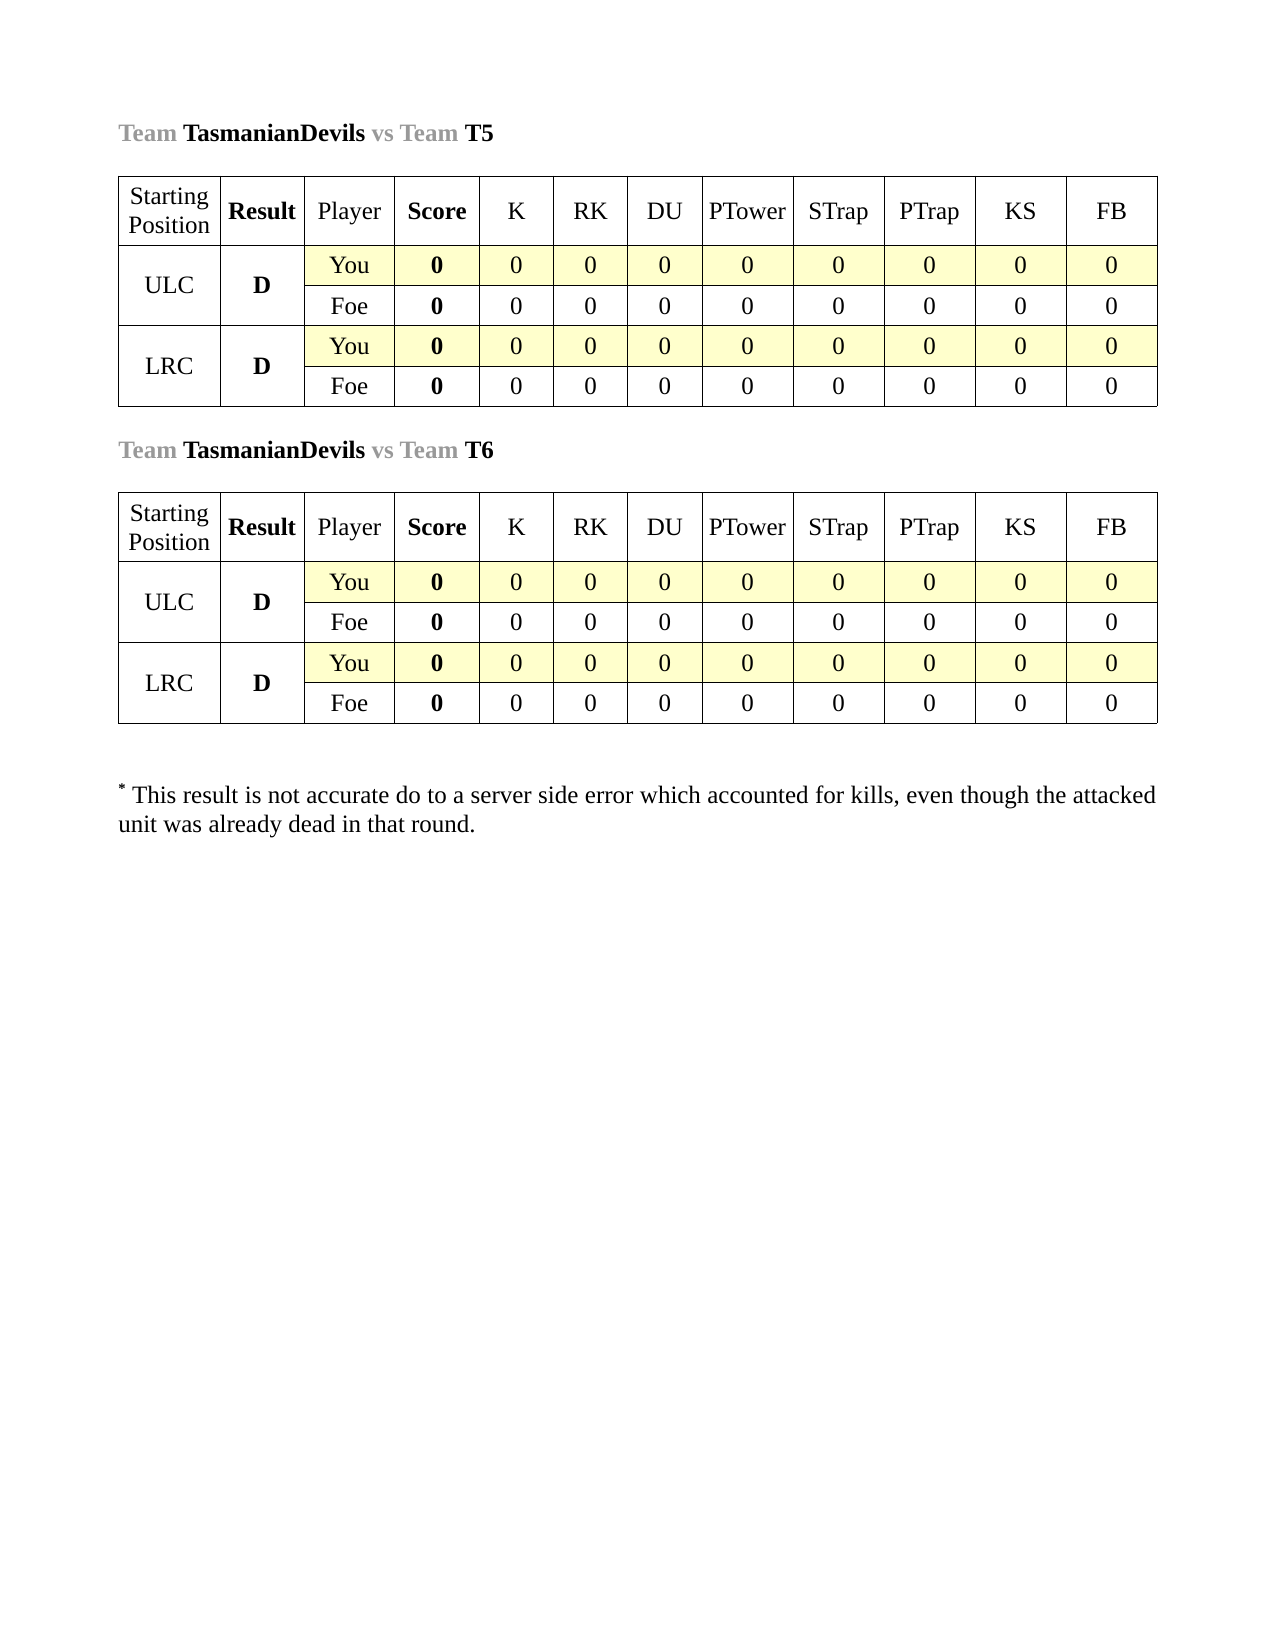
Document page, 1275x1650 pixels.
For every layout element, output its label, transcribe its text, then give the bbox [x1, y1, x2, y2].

table_cell 0 [480, 643, 553, 682]
table_cell 0 [554, 367, 627, 406]
table_cell 0 [885, 603, 975, 642]
table_cell 0 [976, 326, 1066, 366]
table_cell 0 [1067, 562, 1157, 602]
table_header Result [221, 177, 304, 245]
table_cell 0 [554, 562, 627, 602]
table_cell LRC [119, 643, 220, 723]
table_cell 0 [794, 603, 884, 642]
table_cell Foe [305, 683, 394, 723]
table_header Result [221, 493, 304, 561]
table_cell 0 [976, 246, 1066, 285]
table_cell 0 [794, 643, 884, 682]
table_cell 0 [1067, 603, 1157, 642]
table_cell D [221, 562, 304, 642]
table_cell 0 [703, 562, 793, 602]
table_header Starting Position [119, 493, 220, 561]
table_cell 0 [480, 683, 553, 723]
table_cell 0 [395, 643, 479, 682]
table_cell 0 [703, 643, 793, 682]
text Team TasmanianDevils vs Team T6 [118, 435, 1157, 463]
table_header Score [395, 493, 479, 561]
table_header STrap [794, 493, 884, 561]
table_cell 0 [703, 683, 793, 723]
table_cell 0 [628, 603, 702, 642]
table_cell 0 [794, 286, 884, 325]
table_header Score [395, 177, 479, 245]
table_cell 0 [628, 643, 702, 682]
table_header Player [305, 493, 394, 561]
table_cell 0 [976, 286, 1066, 325]
table_cell Foe [305, 367, 394, 406]
table_cell LRC [119, 326, 220, 406]
table_cell 0 [480, 367, 553, 406]
table_cell 0 [628, 683, 702, 723]
table_cell 0 [885, 286, 975, 325]
table_cell 0 [703, 286, 793, 325]
table_cell 0 [554, 683, 627, 723]
table_cell 0 [395, 326, 479, 366]
table_cell 0 [794, 562, 884, 602]
table_cell 0 [480, 562, 553, 602]
table_cell 0 [703, 326, 793, 366]
table_cell Foe [305, 603, 394, 642]
table_cell 0 [703, 603, 793, 642]
table_cell 0 [976, 683, 1066, 723]
table_header STrap [794, 177, 884, 245]
table_cell 0 [885, 562, 975, 602]
table_cell 0 [554, 326, 627, 366]
table_cell You [305, 562, 394, 602]
table_cell 0 [1067, 643, 1157, 682]
table_header Starting Position [119, 177, 220, 245]
table_header FB [1067, 493, 1157, 561]
table_cell 0 [1067, 246, 1157, 285]
table_cell 0 [395, 603, 479, 642]
table_cell ULC [119, 246, 220, 325]
table_header Player [305, 177, 394, 245]
table_cell D [221, 326, 304, 406]
table_cell 0 [885, 643, 975, 682]
table_cell 0 [885, 683, 975, 723]
table_cell 0 [1067, 683, 1157, 723]
table_cell 0 [976, 367, 1066, 406]
table_cell 0 [794, 326, 884, 366]
table_cell 0 [703, 246, 793, 285]
table_cell 0 [480, 286, 553, 325]
table_cell 0 [794, 246, 884, 285]
table_cell You [305, 326, 394, 366]
table_header KS [976, 493, 1066, 561]
table_header RK [554, 493, 627, 561]
table_cell 0 [628, 562, 702, 602]
table_cell ULC [119, 562, 220, 642]
table_cell 0 [395, 246, 479, 285]
table_cell 0 [395, 562, 479, 602]
table_header KS [976, 177, 1066, 245]
table_cell 0 [554, 286, 627, 325]
text Team TasmanianDevils vs Team T5 [118, 118, 1157, 147]
table_cell 0 [480, 326, 553, 366]
table_header FB [1067, 177, 1157, 245]
table_cell Foe [305, 286, 394, 325]
table_header PTrap [885, 493, 975, 561]
table_cell 0 [554, 246, 627, 285]
table_cell 0 [794, 683, 884, 723]
table_cell 0 [976, 603, 1066, 642]
table_cell 0 [395, 683, 479, 723]
table_header DU [628, 177, 702, 245]
table_header PTrap [885, 177, 975, 245]
table_header RK [554, 177, 627, 245]
table_cell 0 [976, 562, 1066, 602]
table_cell 0 [395, 367, 479, 406]
text * This result is not accurate do to a server side error which accounted for kills, even though the attacked unit was already dead in that round. [118, 780, 1157, 838]
table_cell You [305, 643, 394, 682]
table_cell 0 [703, 367, 793, 406]
table_header DU [628, 493, 702, 561]
table_cell 0 [1067, 367, 1157, 406]
table_cell 0 [554, 603, 627, 642]
table_header K [480, 177, 553, 245]
table_cell You [305, 246, 394, 285]
table_cell 0 [1067, 326, 1157, 366]
table_header PTower [703, 493, 793, 561]
table_cell 0 [794, 367, 884, 406]
table_header PTower [703, 177, 793, 245]
table_cell 0 [628, 367, 702, 406]
table_cell 0 [976, 643, 1066, 682]
table_cell 0 [628, 286, 702, 325]
table_cell 0 [885, 367, 975, 406]
table_cell 0 [628, 246, 702, 285]
table_cell 0 [480, 246, 553, 285]
table_cell 0 [628, 326, 702, 366]
table_cell D [221, 246, 304, 325]
table_header K [480, 493, 553, 561]
table_cell 0 [1067, 286, 1157, 325]
table_cell 0 [395, 286, 479, 325]
table_cell 0 [554, 643, 627, 682]
table_cell 0 [885, 246, 975, 285]
table_cell D [221, 643, 304, 723]
table_cell 0 [480, 603, 553, 642]
table_cell 0 [885, 326, 975, 366]
